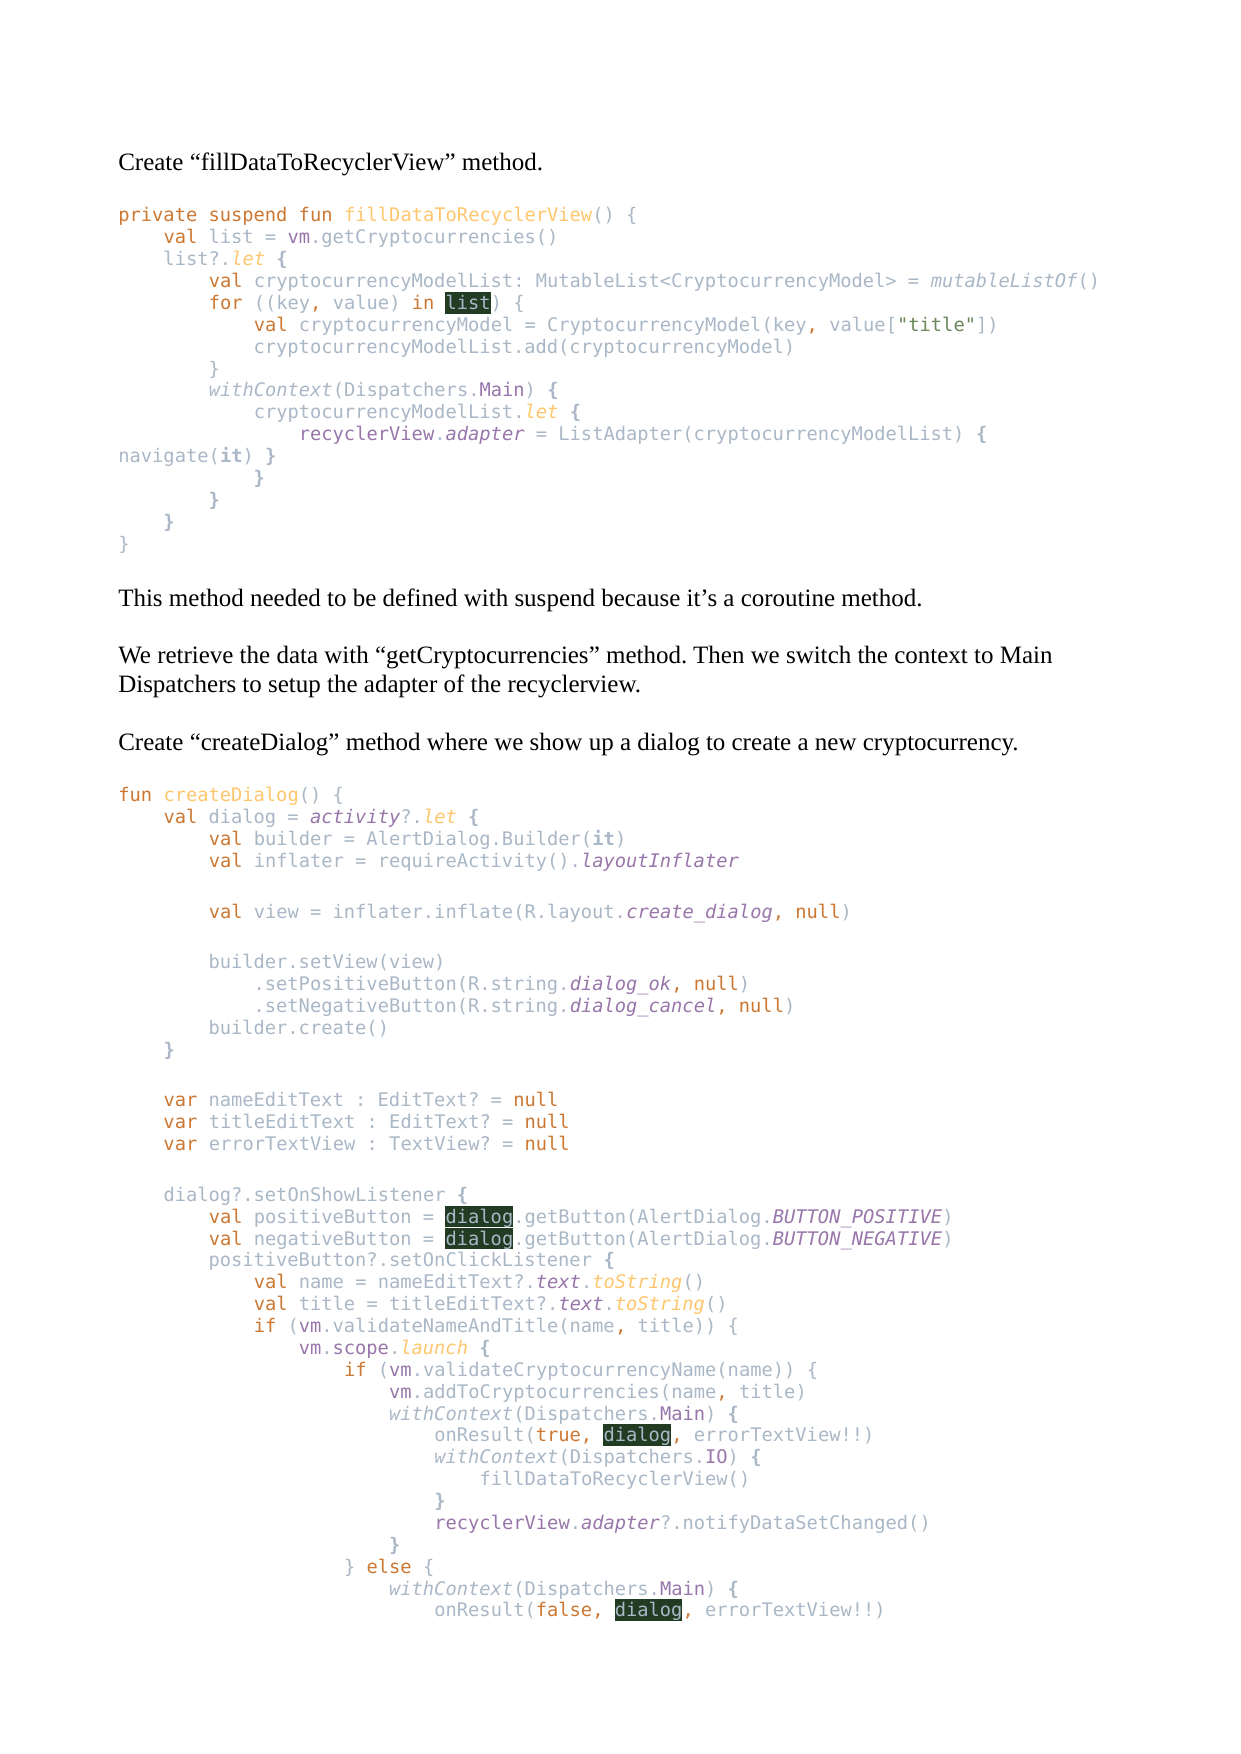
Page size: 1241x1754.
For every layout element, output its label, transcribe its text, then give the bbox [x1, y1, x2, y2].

text This method needed to be defined with suspend because it’s a coroutine method. [118, 583, 1122, 612]
text We retrieve the data with “getCryptocurrencies” method. Then we switch the context to Main Dispatchers to setup the adapter of the recyclerview. [118, 641, 1122, 698]
text Create “fillDataToRecyclerView” method. [118, 147, 1122, 176]
text Create “createDialog” method where we show up a dialog to create a new cryptocurrency. [118, 727, 1122, 756]
text fun createDialog() { val dialog = activity?.let { val builder = AlertDialog.Builder(it) val inflater = requireActivity().layoutInflater val view = inflater.inflate(R.layout.create_dialog, null) builder.setView(view) .setPositiveButton(R.string.dialog_ok, null) .setNegativeButton(R.string.dialog_cancel, null) builder.create() } var nameEditText : EditText? = null var titleEditText : EditText? = null var errorTextView : TextView? = null dialog?.setOnShowListener { val positiveButton = dialog.getButton(AlertDialog.BUTTON_POSITIVE) val negativeButton = dialog.getButton(AlertDialog.BUTTON_NEGATIVE) positiveButton?.setOnClickListener { val name = nameEditText?.text.toString() val title = titleEditText?.text.toString() if (vm.validateNameAndTitle(name, title)) { vm.scope.launch { if (vm.validateCryptocurrencyName(name)) { vm.addToCryptocurrencies(name, title) withContext(Dispatchers.Main) { onResult(true, dialog, errorTextView!!) withContext(Dispatchers.IO) { fillDataToRecyclerView() } recyclerView.adapter?.notifyDataSetChanged() } } else { withContext(Dispatchers.Main) { onResult(false, dialog, errorTextView!!) [118, 784, 1122, 1621]
text private suspend fun fillDataToRecyclerView() { val list = vm.getCryptocurrencies() list?.let { val cryptocurrencyModelList: MutableList<CryptocurrencyModel> = mutableListOf() for ((key, value) in list) { val cryptocurrencyModel = CryptocurrencyModel(key, value["title"]) cryptocurrencyModelList.add(cryptocurrencyModel) } withContext(Dispatchers.Main) { cryptocurrencyModelList.let { recyclerView.adapter = ListAdapter(cryptocurrencyModelList) { navigate(it) } } } } } [118, 204, 1122, 554]
